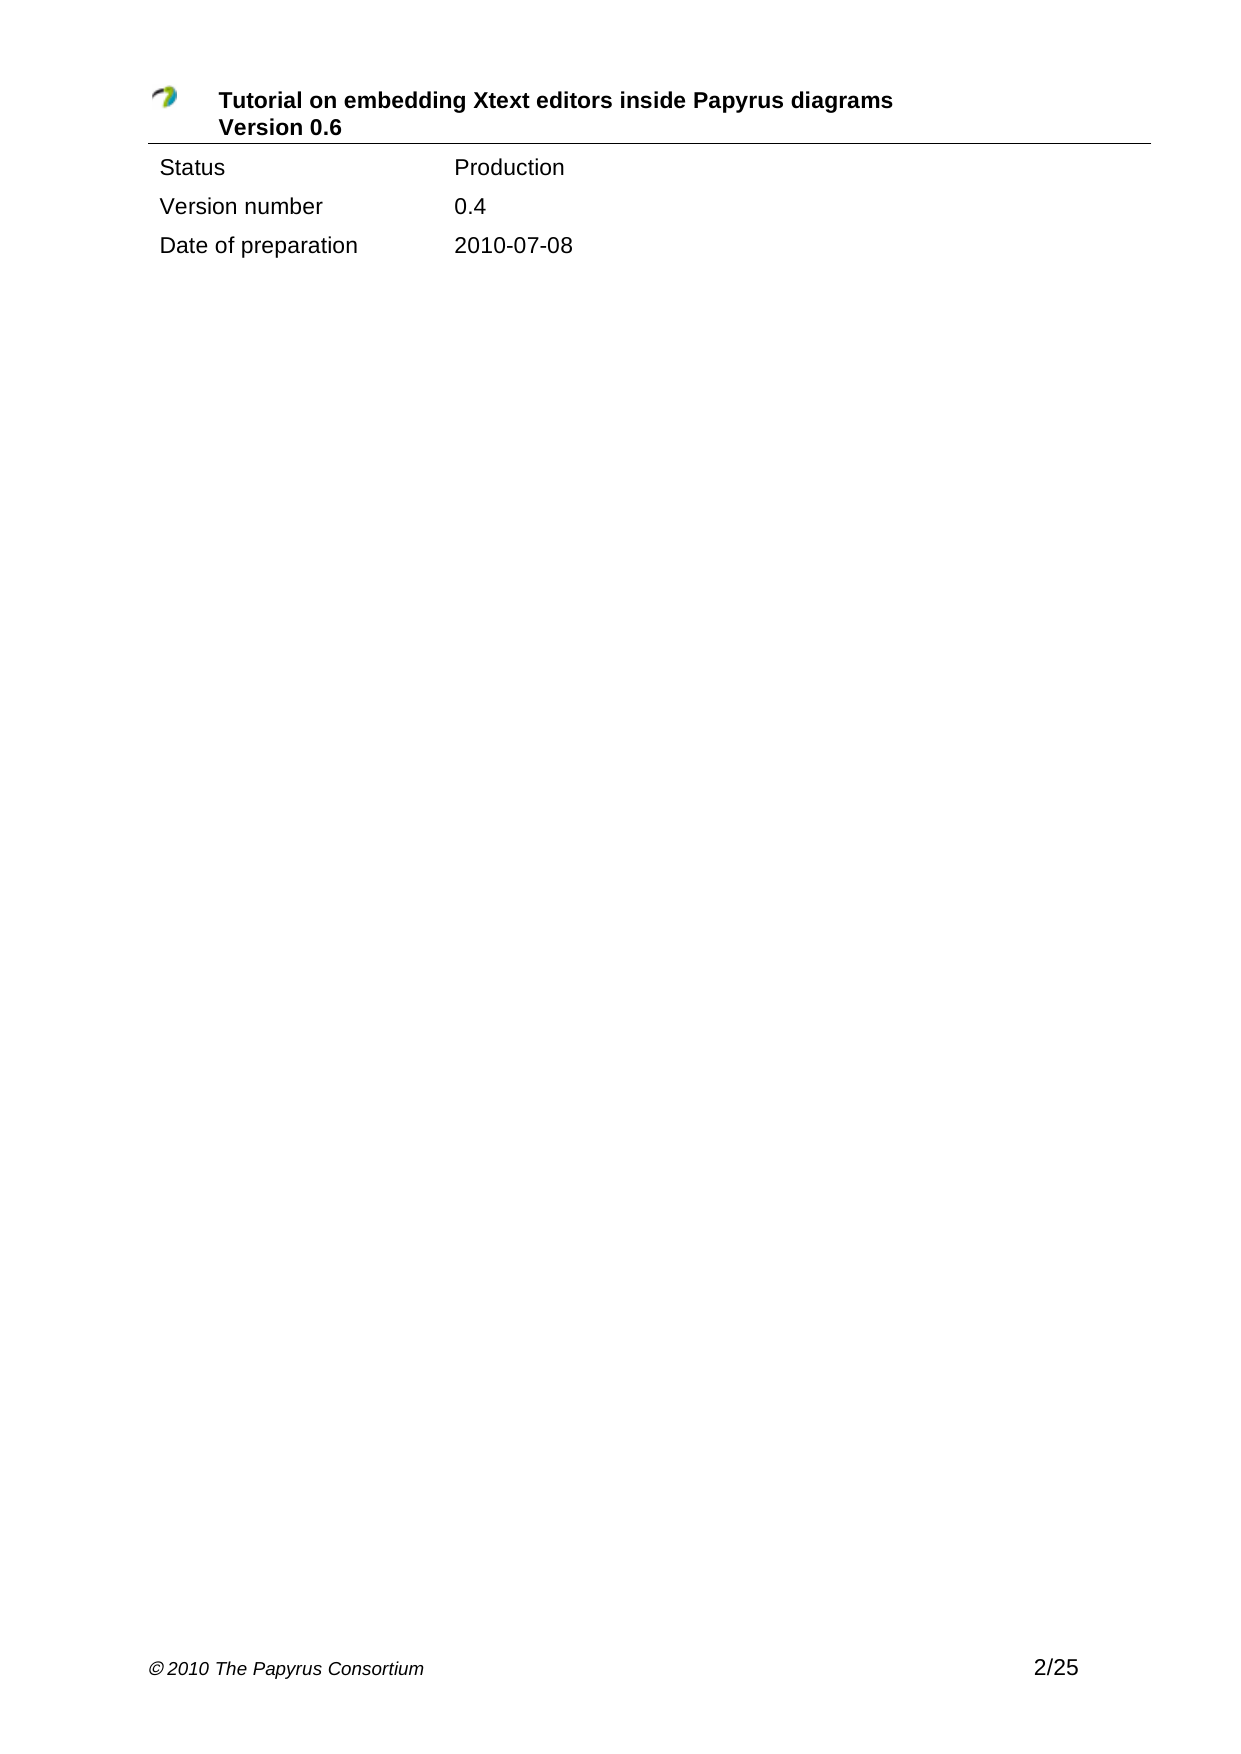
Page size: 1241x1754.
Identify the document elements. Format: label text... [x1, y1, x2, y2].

table_cell Production [443, 148, 1152, 187]
table_cell Version number [148, 187, 443, 226]
table_cell 2010-07-08 [443, 226, 1152, 264]
table_cell 0.4 [443, 187, 1152, 226]
table_cell Date of preparation [148, 226, 443, 264]
table_cell Status [148, 148, 443, 187]
picture [152, 84, 177, 110]
